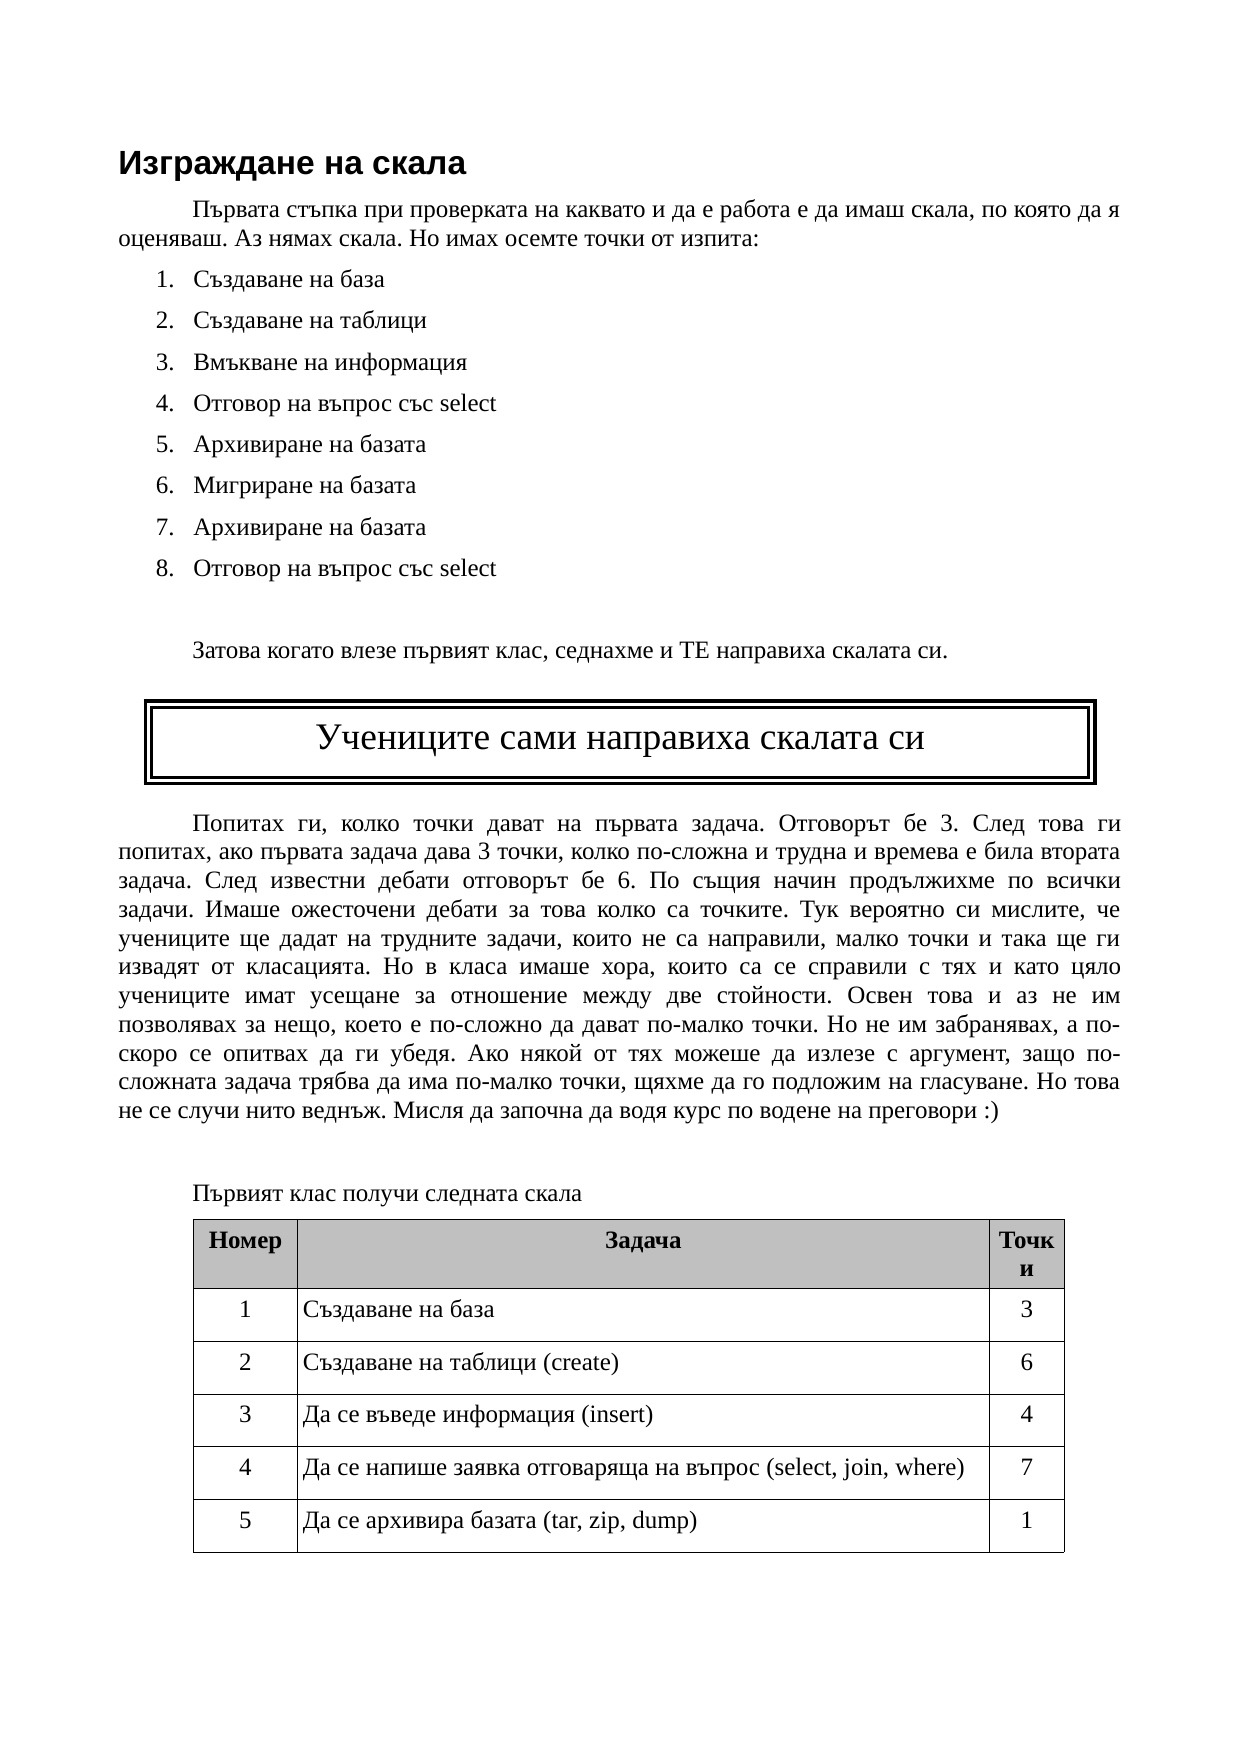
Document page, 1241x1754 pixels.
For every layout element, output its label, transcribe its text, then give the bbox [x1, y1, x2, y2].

table_cell Да се архивира базата (tar, zip, dump) [298, 1500, 989, 1552]
text Затова когато влезе първият клас, седнахме и ТЕ направиха скалата си. [118, 636, 1122, 664]
table_cell Да се въведе информация (insert) [298, 1395, 989, 1446]
table_cell 1 [990, 1500, 1064, 1552]
table_cell 4 [990, 1395, 1064, 1446]
subtitle Изграждане на скала [118, 143, 1122, 182]
list Създаване на база [156, 264, 1122, 293]
table_cell 7 [990, 1447, 1064, 1499]
table_cell 6 [990, 1342, 1064, 1393]
table_header Номер [194, 1220, 297, 1288]
table_cell Създаване на таблици (create) [298, 1342, 989, 1393]
table_cell Да се напише заявка отговаряща на въпрос (select, join, where) [298, 1447, 989, 1499]
list Архивиране на базата [156, 512, 1122, 541]
table_header Точки [990, 1220, 1064, 1288]
list Вмъкване на информация [156, 347, 1122, 376]
table_cell Създаване на база [298, 1289, 989, 1341]
text Първият клас получи следната скала [118, 1178, 1122, 1206]
table_header Учениците сами направиха скалата си [148, 703, 1092, 776]
list Създаване на таблици [156, 306, 1122, 334]
table_header Задача [298, 1220, 989, 1288]
text Първата стъпка при проверката на каквато и да е работа е да имаш скала, по която да я оценяваш. Аз нямах скала. Но имах осемте точки от изпита: [118, 194, 1122, 252]
list Архивиране на базата [156, 429, 1122, 458]
table_cell 4 [194, 1447, 297, 1499]
table_cell 3 [990, 1289, 1064, 1341]
list Отговор на въпрос със select [156, 553, 1122, 582]
text Попитах ги, колко точки дават на първата задача. Отговорът бе 3. След това ги попитах, ако първата задача дава 3 точки, колко по-сложна и трудна и времева е била втората задача. След известни дебати отговорът бе 6. По същия начин продължихме по всички задачи. Имаше ожесточени дебати за това колко са точките. Тук вероятно си мислите, че учениците ще дадат на трудните задачи, които не са направили, малко точки и така ще ги извадят от класацията. Но в класа имаше хора, които са се справили с тях и като цяло учениците имат усещане за отношение между две стойности. Освен това и аз не им позволявах за нещо, което е по-сложно да дават по-малко точки. Но не им забранявах, а по-скоро се опитвах да ги убедя. Ако някой от тях можеше да излезе с аргумент, защо по-сложната задача трябва да има по-малко точки, щяхме да го подложим на гласуване. Но това не се случи нито веднъж. Мисля да започна да водя курс по водене на преговори :) [118, 808, 1122, 1124]
list Мигриране на базата [156, 471, 1122, 499]
table_cell 2 [194, 1342, 297, 1393]
list Отговор на въпрос със select [156, 388, 1122, 417]
table_cell 3 [194, 1395, 297, 1446]
table_cell 5 [194, 1500, 297, 1552]
table_cell 1 [194, 1289, 297, 1341]
